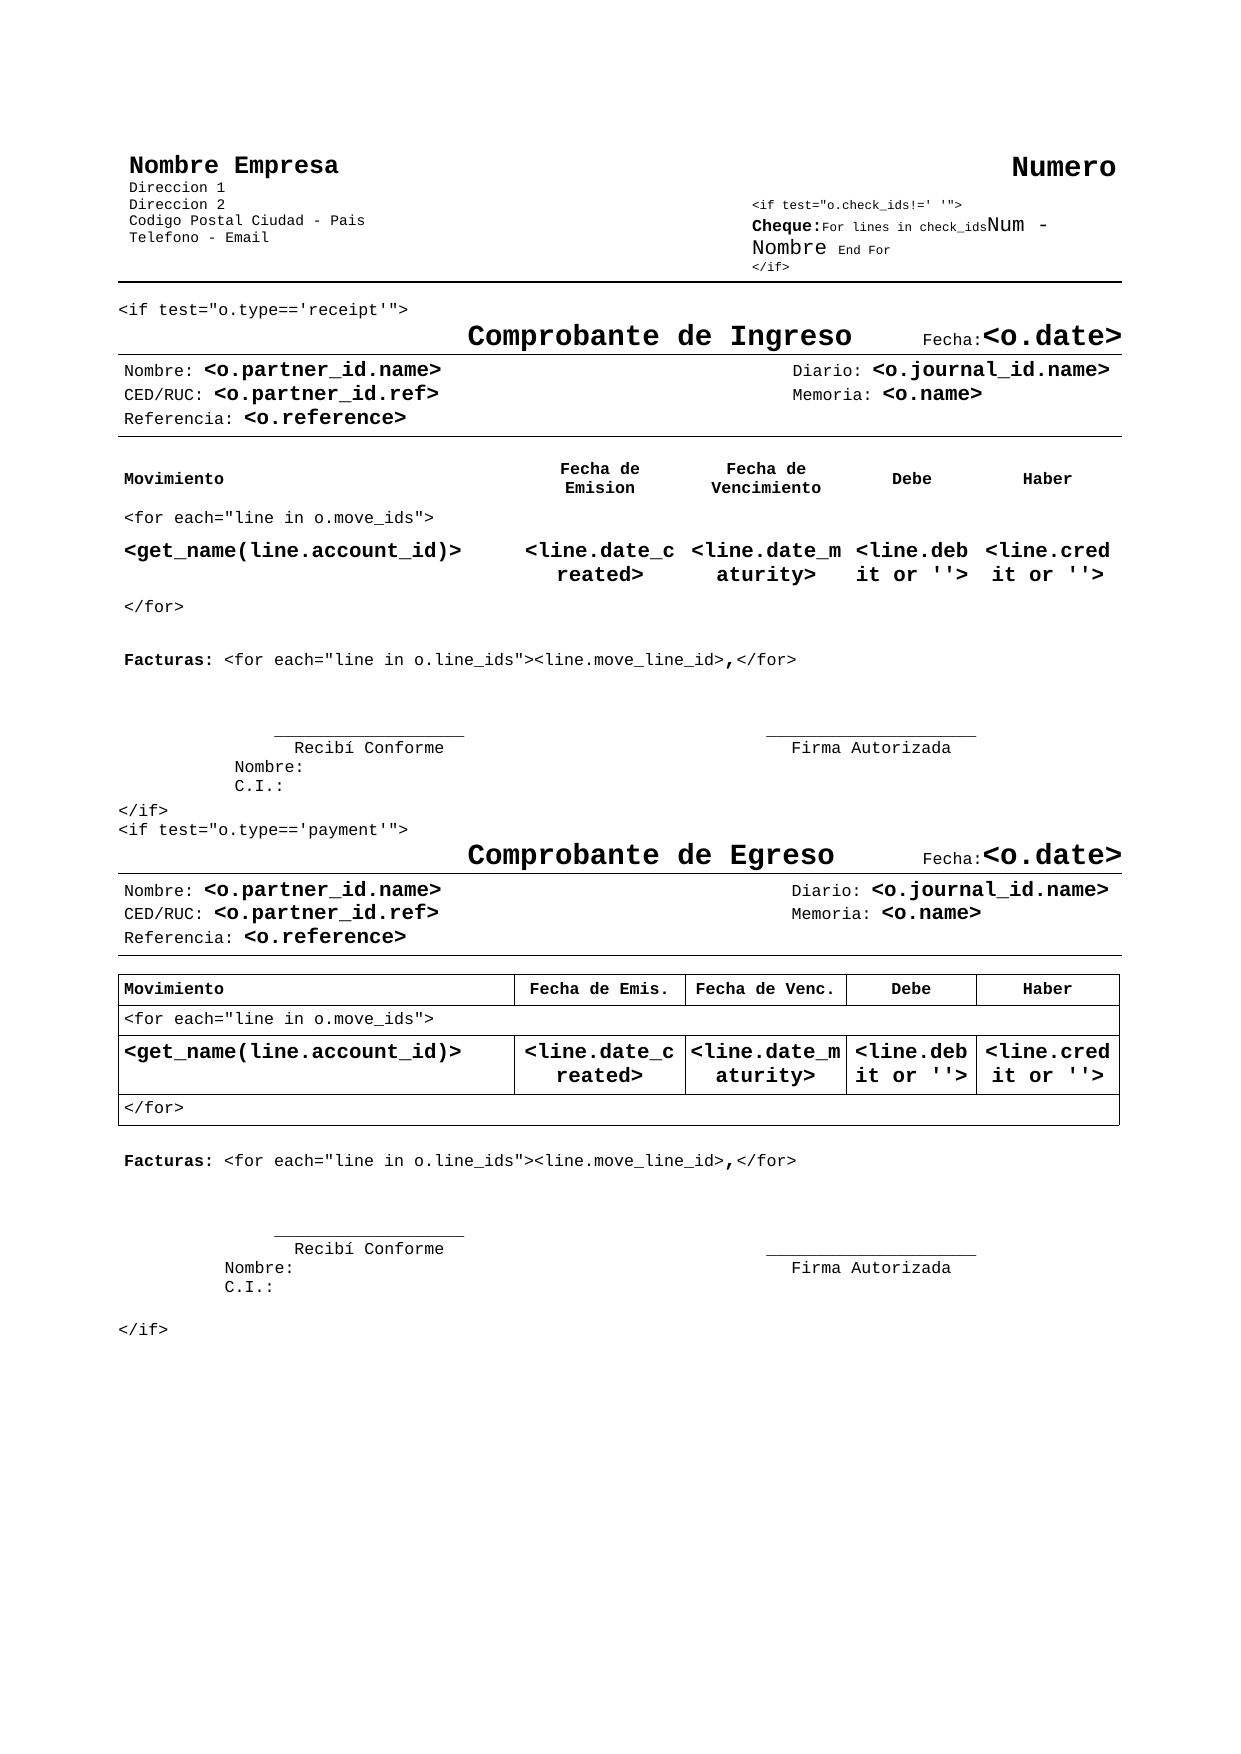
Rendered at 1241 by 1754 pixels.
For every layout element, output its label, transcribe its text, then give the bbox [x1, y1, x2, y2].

table_header Fecha de Venc. [686, 975, 846, 1005]
table_cell <get_name(line.account_id)> [119, 1036, 514, 1094]
table_cell <line.credit or ''> [976, 535, 1119, 593]
table_header Haber [977, 975, 1119, 1005]
table_header Diario: <o.journal_id.name> Memoria: <o.name> [787, 355, 1122, 436]
table_header Diario: <o.journal_id.name> Memoria: <o.name> [786, 874, 1122, 955]
table_cell <line.date_maturity> [686, 1036, 846, 1094]
table_header Fecha de Emis. [515, 975, 685, 1005]
table_cell <line.debit or ''> [847, 535, 976, 593]
text </if> [118, 802, 1122, 821]
table_cell <line.date_created> [515, 535, 685, 593]
table_header _____________________ Firma Autorizada [620, 696, 1122, 802]
table_header Fecha de Emision [515, 455, 685, 504]
table_cell <line.credit or ''> [977, 1036, 1119, 1094]
table_header Facturas: <for each="line in o.line_ids"><line.move_line_id>,</for> [118, 1144, 1119, 1178]
table_cell <line.date_maturity> [685, 535, 847, 593]
table_header ___________________ Recibí Conforme Nombre: C.I.: [118, 1198, 620, 1303]
text <if test="o.type=='receipt'"> [118, 302, 1122, 321]
table_cell <for each="line in o.move_ids"> [119, 1006, 1119, 1035]
table_cell </for> [118, 593, 1119, 624]
table_header Nombre: <o.partner_id.name> CED/RUC: <o.partner_id.ref> Referencia: <o.reference> [118, 355, 787, 436]
table_cell <line.date_created> [515, 1036, 685, 1094]
table_header [118, 146, 123, 281]
table_header Debe [847, 975, 976, 1005]
table_cell </for> [119, 1095, 1119, 1124]
text </if> [118, 1322, 1122, 1341]
table_header ___________________ Recibí Conforme Nombre: C.I.: [118, 696, 620, 802]
table_cell <for each="line in o.move_ids"> [118, 504, 1119, 534]
table_header Movimiento [119, 975, 514, 1005]
table_header Haber [976, 455, 1119, 504]
table_header Fecha de Vencimiento [685, 455, 847, 504]
text Comprobante de Egreso Fecha:<o.date> [118, 840, 1122, 873]
table_header Debe [847, 455, 976, 504]
table_header Nombre Empresa Direccion 1 Direccion 2 Codigo Postal Ciudad - Pais Telefono - Email [123, 146, 746, 281]
table_header Numero <if test="o.check_ids!=' '"> Cheque:For lines in check_idsNum - Nombre End For </if> [746, 146, 1122, 281]
table_header Movimiento [118, 455, 515, 504]
table_header Nombre: <o.partner_id.name> CED/RUC: <o.partner_id.ref> Referencia: <o.reference> [118, 874, 786, 955]
table_cell <get_name(line.account_id)> [118, 535, 515, 593]
table_header Facturas: <for each="line in o.line_ids"><line.move_line_id>,</for> [118, 643, 1119, 678]
text <if test="o.type=='payment'"> [118, 821, 1122, 840]
text Comprobante de Ingreso Fecha:<o.date> [118, 321, 1122, 354]
table_cell <line.debit or ''> [847, 1036, 976, 1094]
table_header _____________________ Firma Autorizada [620, 1198, 1122, 1303]
